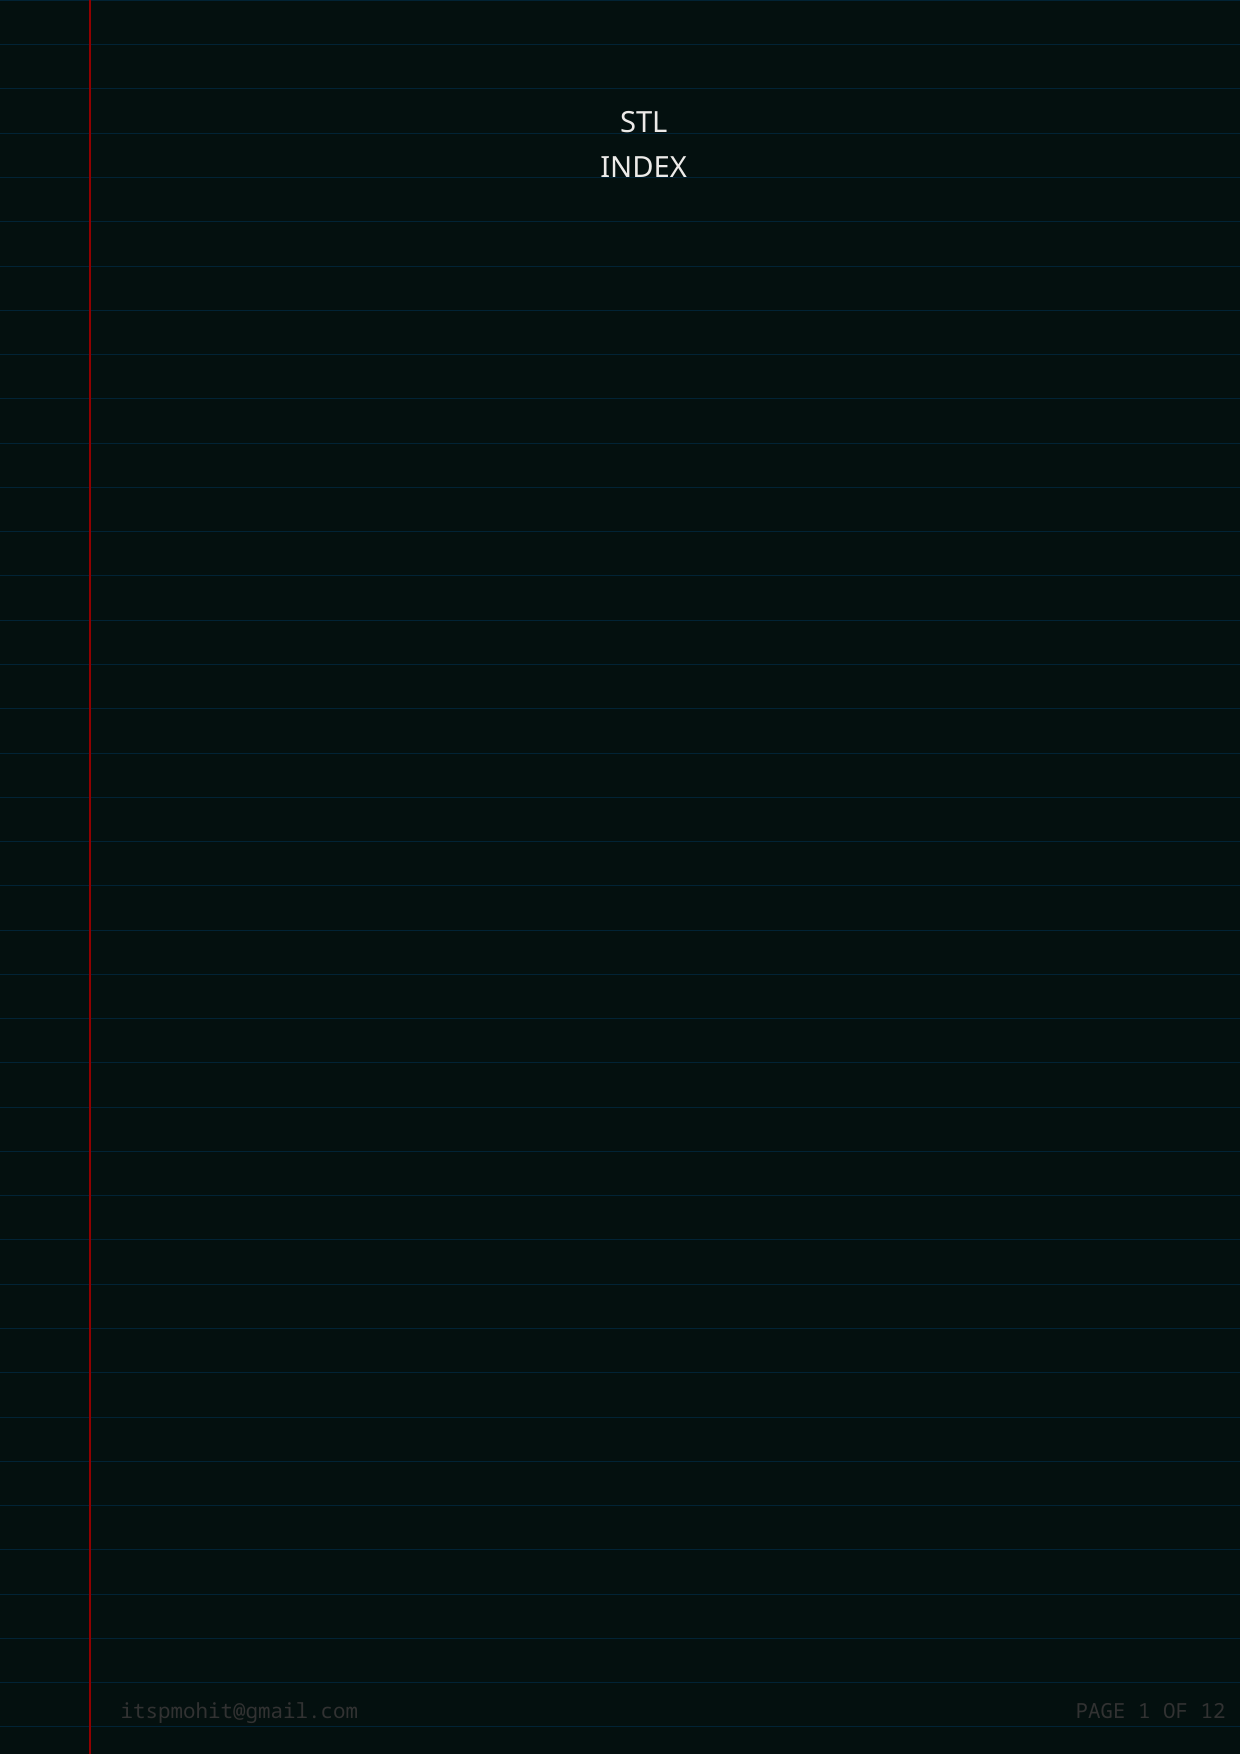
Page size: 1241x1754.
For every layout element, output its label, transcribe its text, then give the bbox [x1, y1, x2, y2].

text Stl [120, 97, 1166, 142]
text index [120, 142, 1166, 186]
